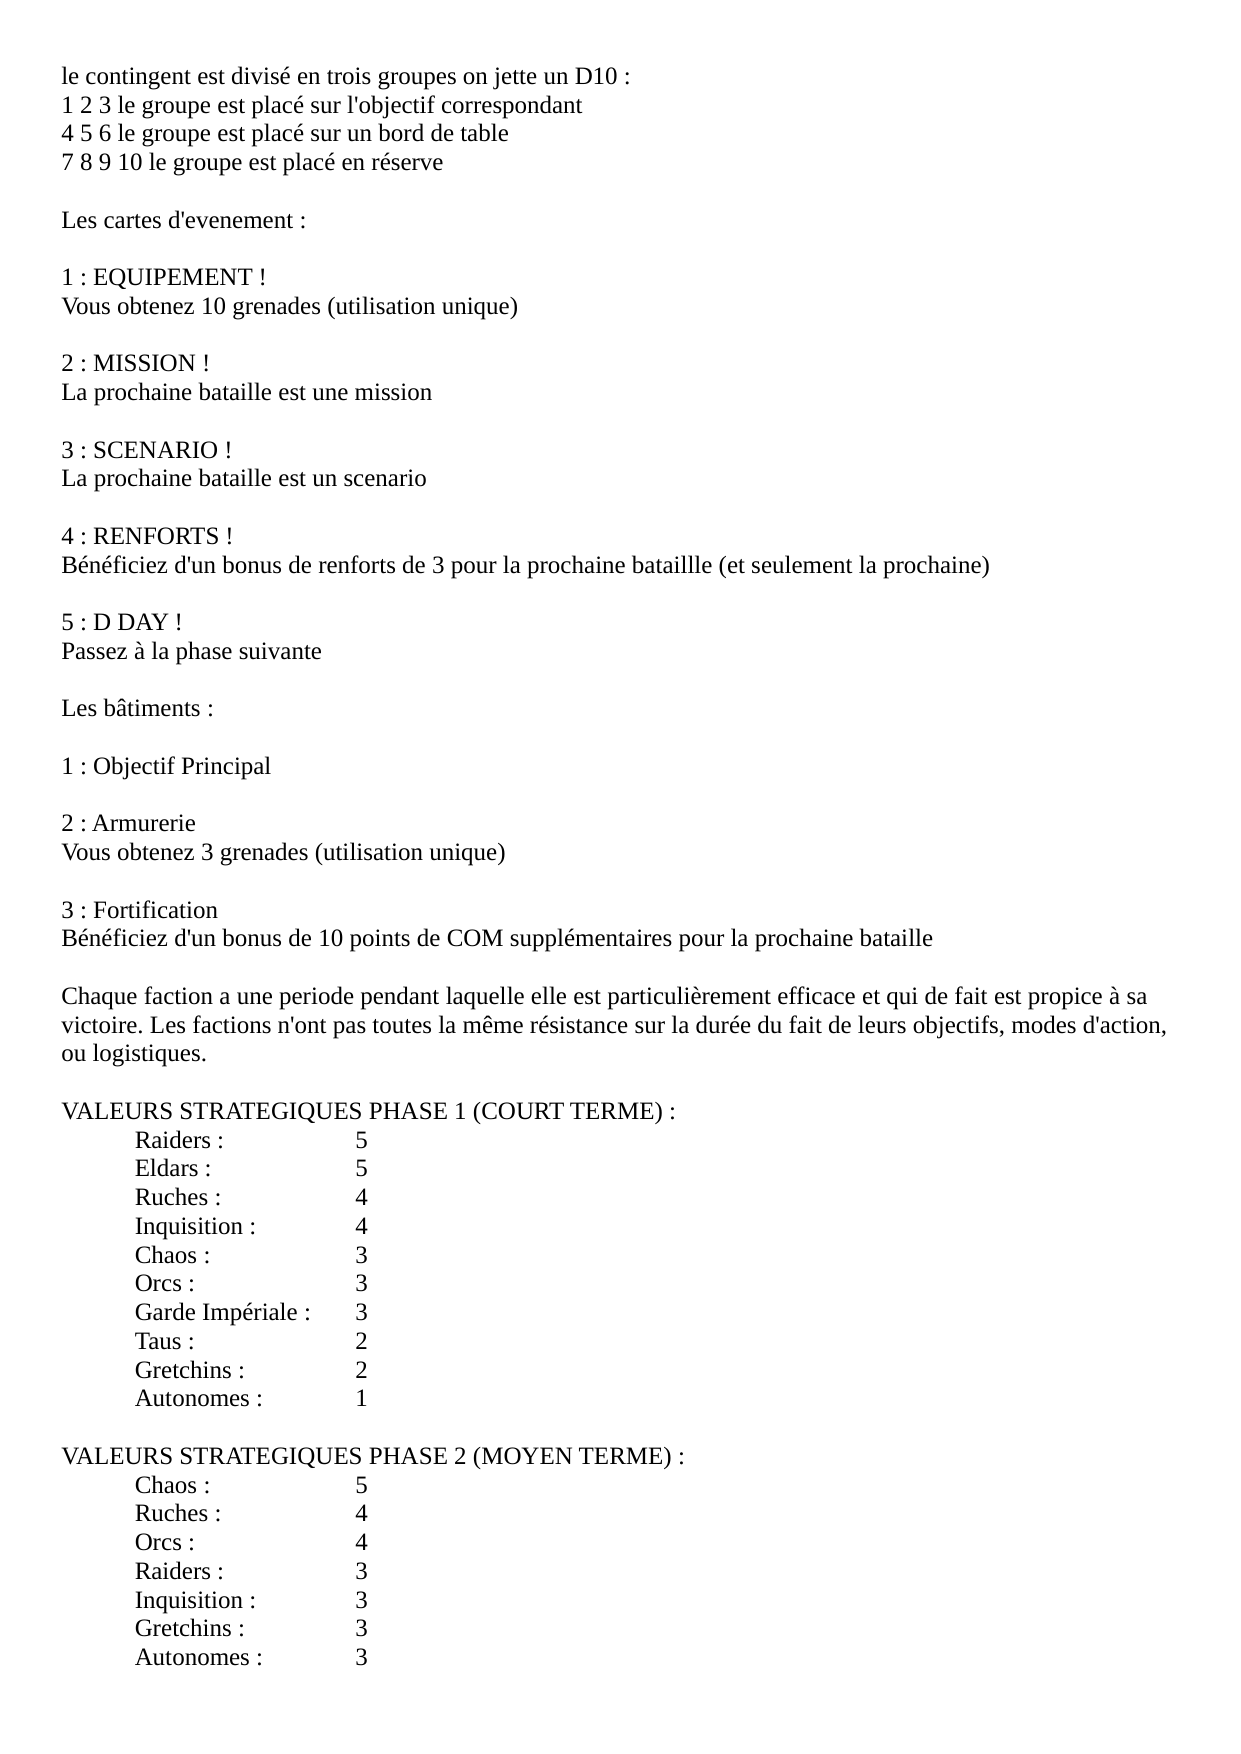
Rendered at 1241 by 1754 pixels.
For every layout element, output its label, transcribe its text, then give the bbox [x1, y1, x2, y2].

text 2 : MISSION ! [61, 348, 1183, 377]
text Ruches : 4 [61, 1498, 1183, 1527]
text Taus : 2 [61, 1326, 1183, 1355]
text 7 8 9 10 le groupe est placé en réserve [61, 147, 1183, 176]
text Bénéficiez d'un bonus de 10 points de COM supplémentaires pour la prochaine bataille [61, 923, 1183, 952]
text Chaque faction a une periode pendant laquelle elle est particulièrement efficace et qui de fait est propice à sa victoire. Les factions n'ont pas toutes la même résistance sur la durée du fait de leurs objectifs, modes d'action, ou logistiques. [61, 981, 1183, 1067]
text VALEURS STRATEGIQUES PHASE 2 (MOYEN TERME) : [61, 1441, 1183, 1470]
text 1 2 3 le groupe est placé sur l'objectif correspondant [61, 90, 1183, 118]
text Garde Impériale : 3 [61, 1297, 1183, 1326]
text Gretchins : 2 [61, 1355, 1183, 1383]
text 3 : Fortification [61, 895, 1183, 923]
text 4 : RENFORTS ! [61, 521, 1183, 550]
text Eldars : 5 [61, 1153, 1183, 1182]
text Vous obtenez 3 grenades (utilisation unique) [61, 837, 1183, 866]
text Bénéficiez d'un bonus de renforts de 3 pour la prochaine bataillle (et seulement la prochaine) [61, 550, 1183, 578]
text 2 : Armurerie [61, 808, 1183, 837]
text Raiders : 3 [61, 1556, 1183, 1585]
text 4 5 6 le groupe est placé sur un bord de table [61, 118, 1183, 147]
text 3 : SCENARIO ! [61, 435, 1183, 463]
text le contingent est divisé en trois groupes on jette un D10 : [61, 61, 1183, 90]
text La prochaine bataille est un scenario [61, 463, 1183, 492]
text Gretchins : 3 [61, 1613, 1183, 1642]
text La prochaine bataille est une mission [61, 377, 1183, 406]
text Ruches : 4 [61, 1182, 1183, 1211]
text Passez à la phase suivante [61, 636, 1183, 665]
text Autonomes : 3 [61, 1642, 1183, 1671]
text 5 : D DAY ! [61, 607, 1183, 636]
text Les cartes d'evenement : [61, 205, 1183, 233]
text 1 : EQUIPEMENT ! [61, 262, 1183, 291]
text Chaos : 3 [61, 1240, 1183, 1268]
text Les bâtiments : [61, 693, 1183, 722]
text Raiders : 5 [61, 1125, 1183, 1153]
text VALEURS STRATEGIQUES PHASE 1 (COURT TERME) : [61, 1096, 1183, 1125]
text Orcs : 4 [61, 1527, 1183, 1556]
text Orcs : 3 [61, 1268, 1183, 1297]
text Chaos : 5 [61, 1470, 1183, 1498]
text Vous obtenez 10 grenades (utilisation unique) [61, 291, 1183, 320]
text Autonomes : 1 [61, 1383, 1183, 1412]
text 1 : Objectif Principal [61, 751, 1183, 780]
text Inquisition : 3 [61, 1585, 1183, 1613]
text Inquisition : 4 [61, 1211, 1183, 1240]
